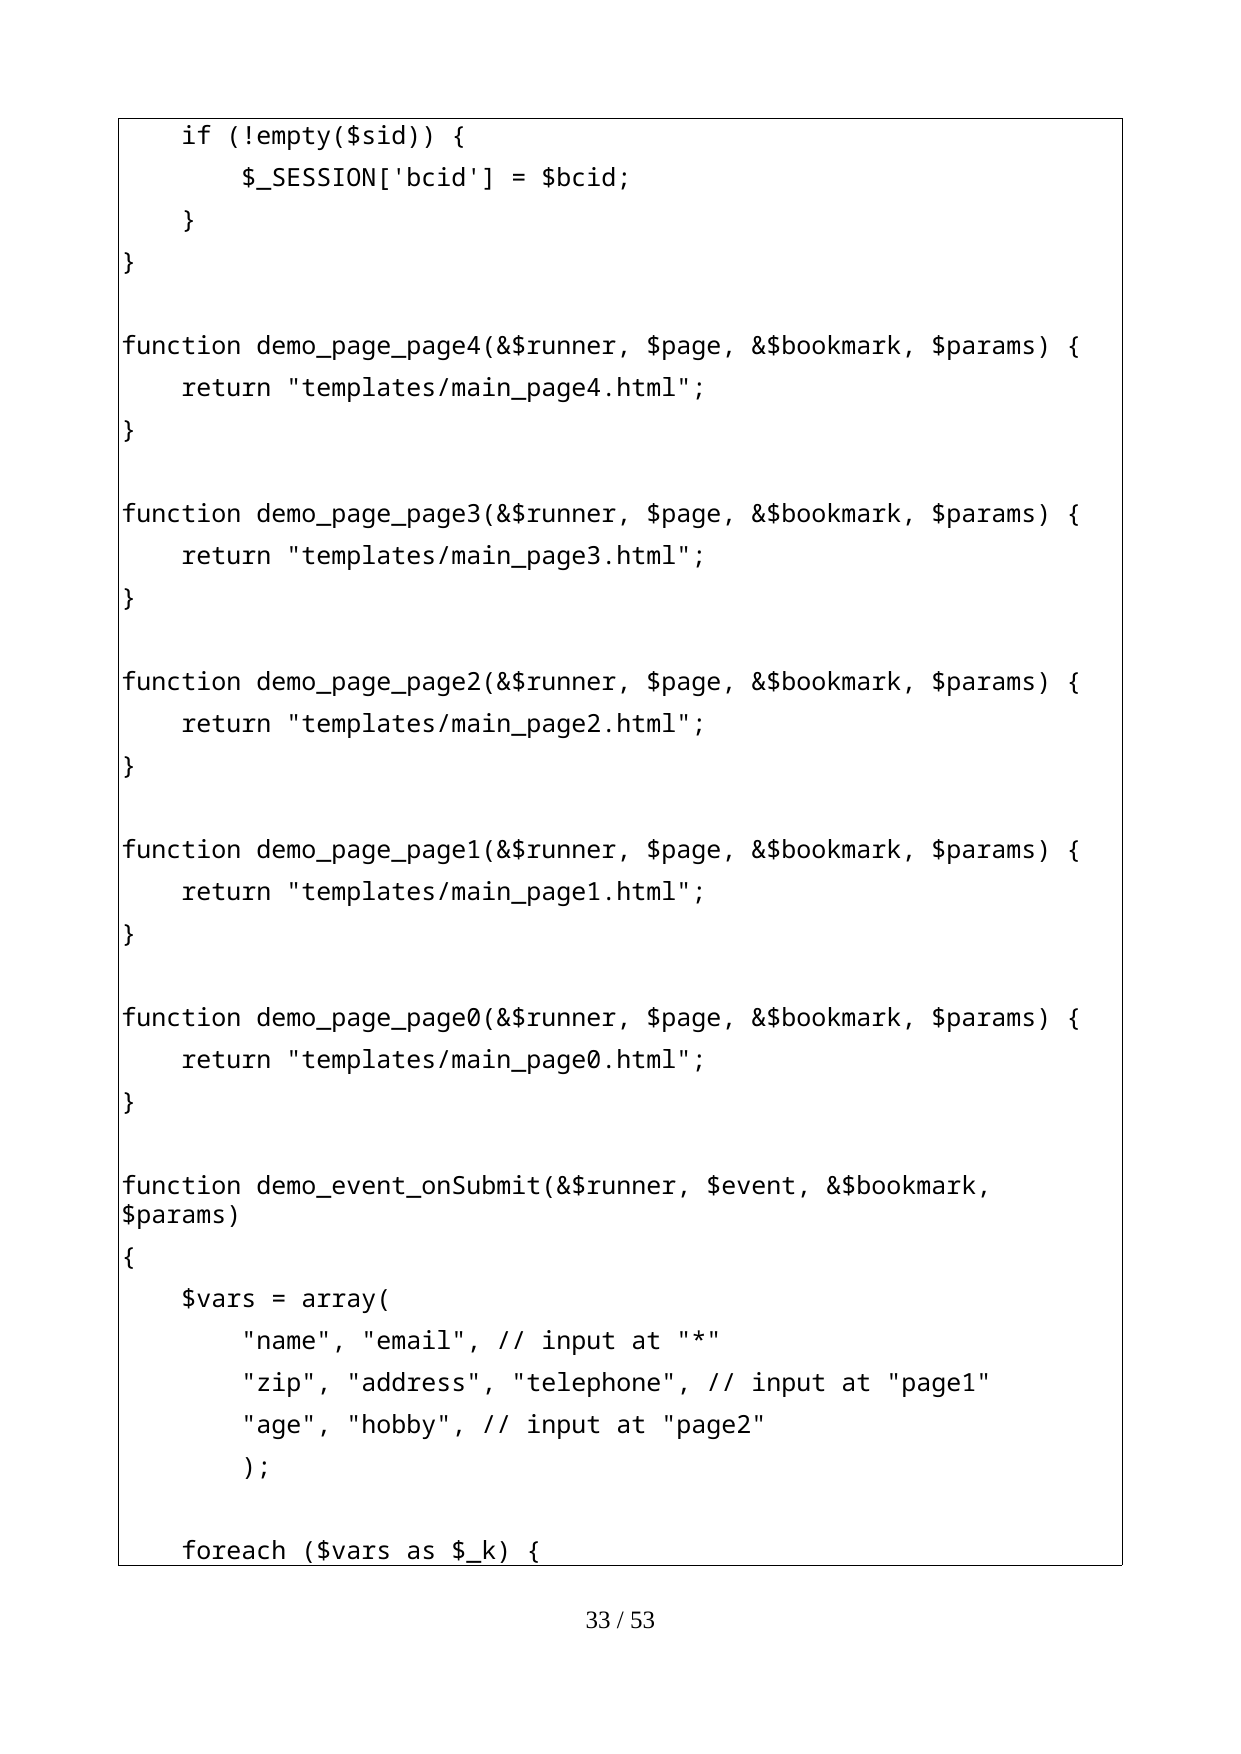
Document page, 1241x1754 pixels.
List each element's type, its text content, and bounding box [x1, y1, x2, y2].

text } [119, 1084, 1122, 1116]
text return "templates/main_page2.html"; [119, 706, 1122, 738]
text } [119, 412, 1122, 444]
text function demo_page_page4(&$runner, $page, &$bookmark, $params) { [119, 328, 1122, 361]
text function demo_page_page2(&$runner, $page, &$bookmark, $params) { [119, 664, 1122, 696]
text ); [119, 1449, 1122, 1481]
text foreach ($vars as $_k) { [119, 1533, 1122, 1565]
text "name", "email", // input at "*" [119, 1323, 1122, 1356]
text return "templates/main_page0.html"; [119, 1042, 1122, 1074]
text function demo_page_page3(&$runner, $page, &$bookmark, $params) { [119, 496, 1122, 528]
text } [119, 748, 1122, 780]
text if (!empty($sid)) { [119, 119, 1122, 151]
text function demo_page_page1(&$runner, $page, &$bookmark, $params) { [119, 832, 1122, 864]
text return "templates/main_page4.html"; [119, 370, 1122, 402]
text } [119, 580, 1122, 612]
text } [119, 202, 1122, 234]
text $_SESSION['bcid'] = $bcid; [119, 160, 1122, 193]
text return "templates/main_page3.html"; [119, 538, 1122, 570]
text "age", "hobby", // input at "page2" [119, 1407, 1122, 1439]
text function demo_event_onSubmit(&$runner, $event, &$bookmark, $params) [119, 1168, 1122, 1229]
text } [119, 244, 1122, 277]
text $vars = array( [119, 1281, 1122, 1313]
text "zip", "address", "telephone", // input at "page1" [119, 1365, 1122, 1397]
text return "templates/main_page1.html"; [119, 874, 1122, 906]
text { [119, 1239, 1122, 1272]
text } [119, 916, 1122, 948]
text function demo_page_page0(&$runner, $page, &$bookmark, $params) { [119, 1000, 1122, 1032]
